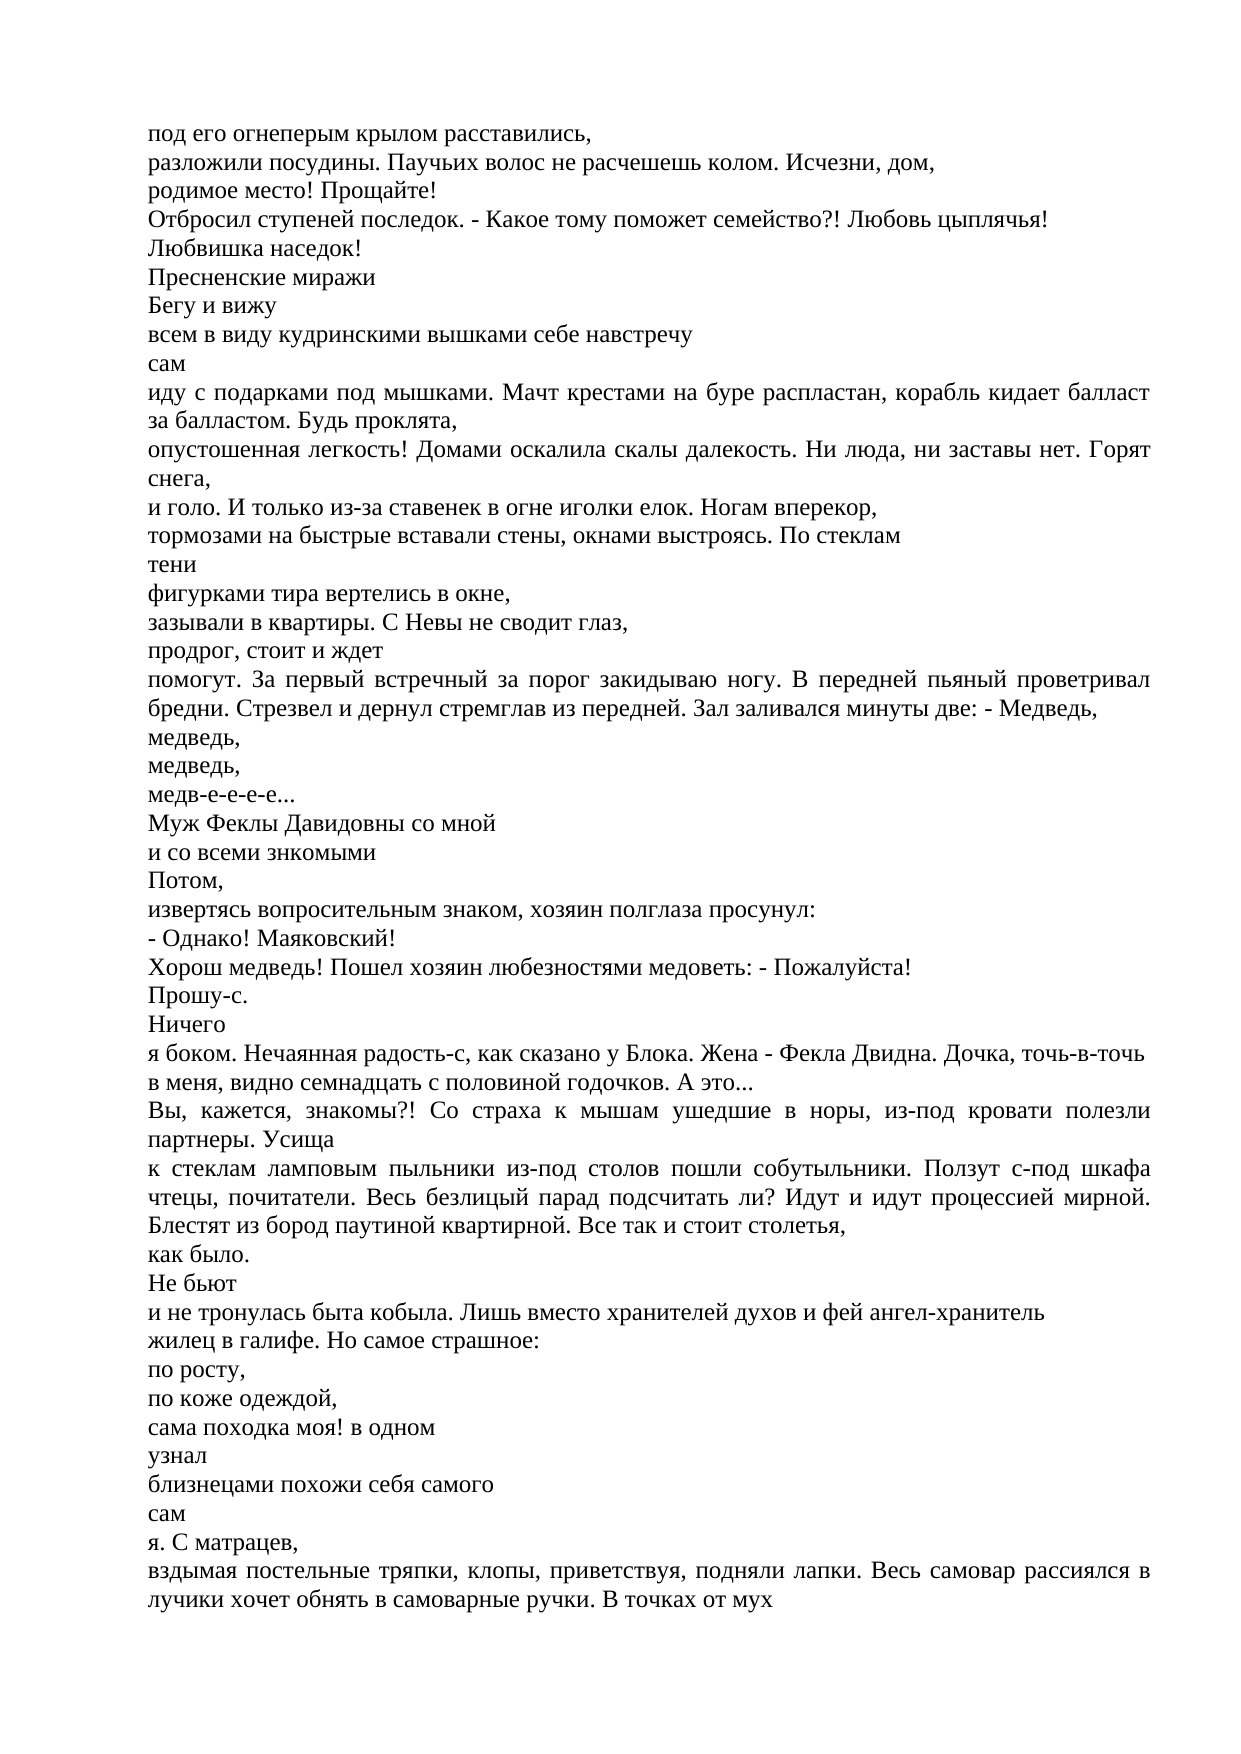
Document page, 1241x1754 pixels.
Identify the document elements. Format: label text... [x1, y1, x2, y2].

text тормозами на быстрые вставали стены, окнами выстроясь. По стеклам [148, 521, 1152, 549]
text помогут. За первый встречный за порог закидываю ногу. В передней пьяный проветривал бредни. Стрезвел и дернул стремглав из передней. Зал заливался минуты две: - Медведь, [148, 664, 1152, 722]
text Бегу и вижу [148, 291, 1152, 319]
text сама походка моя! в одном [148, 1412, 1152, 1441]
text под его огнеперым крылом расставились, [148, 118, 1152, 147]
text зазывали в квартиры. С Невы не сводит глаз, [148, 607, 1152, 636]
text извертясь вопросительным знаком, хозяин полглаза просунул: [148, 894, 1152, 923]
text как было. [148, 1239, 1152, 1268]
text Отбросил ступеней последок. - Какое тому поможет семейство?! Любовь цыплячья! [148, 204, 1152, 233]
text - Однако! Маяковский! [148, 923, 1152, 952]
text Хорош медведь! Пошел хозяин любезностями медоветь: - Пожалуйста! [148, 952, 1152, 981]
text вздымая постельные тряпки, клопы, приветствуя, подняли лапки. Весь самовар рассиялся в лучики хочет обнять в самоварные ручки. В точках от мух [148, 1556, 1152, 1613]
text медв-е-е-е-е... [148, 779, 1152, 808]
text близнецами похожи себя самого [148, 1469, 1152, 1498]
text разложили посудины. Паучьих волос не расчешешь колом. Исчезни, дом, [148, 147, 1152, 176]
text и не тронулась быта кобыла. Лишь вместо хранителей духов и фей ангел-хранитель [148, 1297, 1152, 1326]
text по коже одеждой, [148, 1383, 1152, 1412]
text Вы, кажется, знакомы?! Со страха к мышам ушедшие в норы, из-под кровати полезли партнеры. Усища [148, 1096, 1152, 1153]
text родимое место! Прощайте! [148, 176, 1152, 204]
text Любвишка наседок! [148, 233, 1152, 262]
text по росту, [148, 1354, 1152, 1383]
text фигурками тира вертелись в окне, [148, 578, 1152, 607]
text я боком. Нечаянная радость-с, как сказано у Блока. Жена - Фекла Двидна. Дочка, точь-в-точь [148, 1038, 1152, 1067]
text тени [148, 549, 1152, 578]
text к стеклам ламповым пыльники из-под столов пошли собутыльники. Ползут с-под шкафа чтецы, почитатели. Весь безлицый парад подсчитать ли? Идут и идут процессией мирной. Блестят из бород паутиной квартирной. Все так и стоит столетья, [148, 1153, 1152, 1239]
text жилец в галифе. Но самое страшное: [148, 1326, 1152, 1354]
text узнал [148, 1441, 1152, 1469]
text медведь, [148, 722, 1152, 751]
text в меня, видно семнадцать с половиной годочков. А это... [148, 1067, 1152, 1096]
text всем в виду кудринскими вышками себе навстречу [148, 319, 1152, 348]
text Пресненские миражи [148, 262, 1152, 291]
text иду с подарками под мышками. Мачт крестами на буре распластан, корабль кидает балласт за балластом. Будь проклята, [148, 377, 1152, 434]
text сам [148, 348, 1152, 377]
text я. С матрацев, [148, 1527, 1152, 1556]
text продрог, стоит и ждет [148, 636, 1152, 664]
text и голо. И только из-за ставенек в огне иголки елок. Ногам вперекор, [148, 492, 1152, 521]
text Потом, [148, 866, 1152, 894]
text и со всеми знкомыми [148, 837, 1152, 866]
text Муж Феклы Давидовны со мной [148, 808, 1152, 837]
text медведь, [148, 751, 1152, 779]
text Прошу-с. [148, 981, 1152, 1009]
text Ничего [148, 1009, 1152, 1038]
text Не бьют [148, 1268, 1152, 1297]
text опустошенная легкость! Домами оскалила скалы далекость. Ни люда, ни заставы нет. Горят снега, [148, 434, 1152, 492]
text сам [148, 1498, 1152, 1527]
